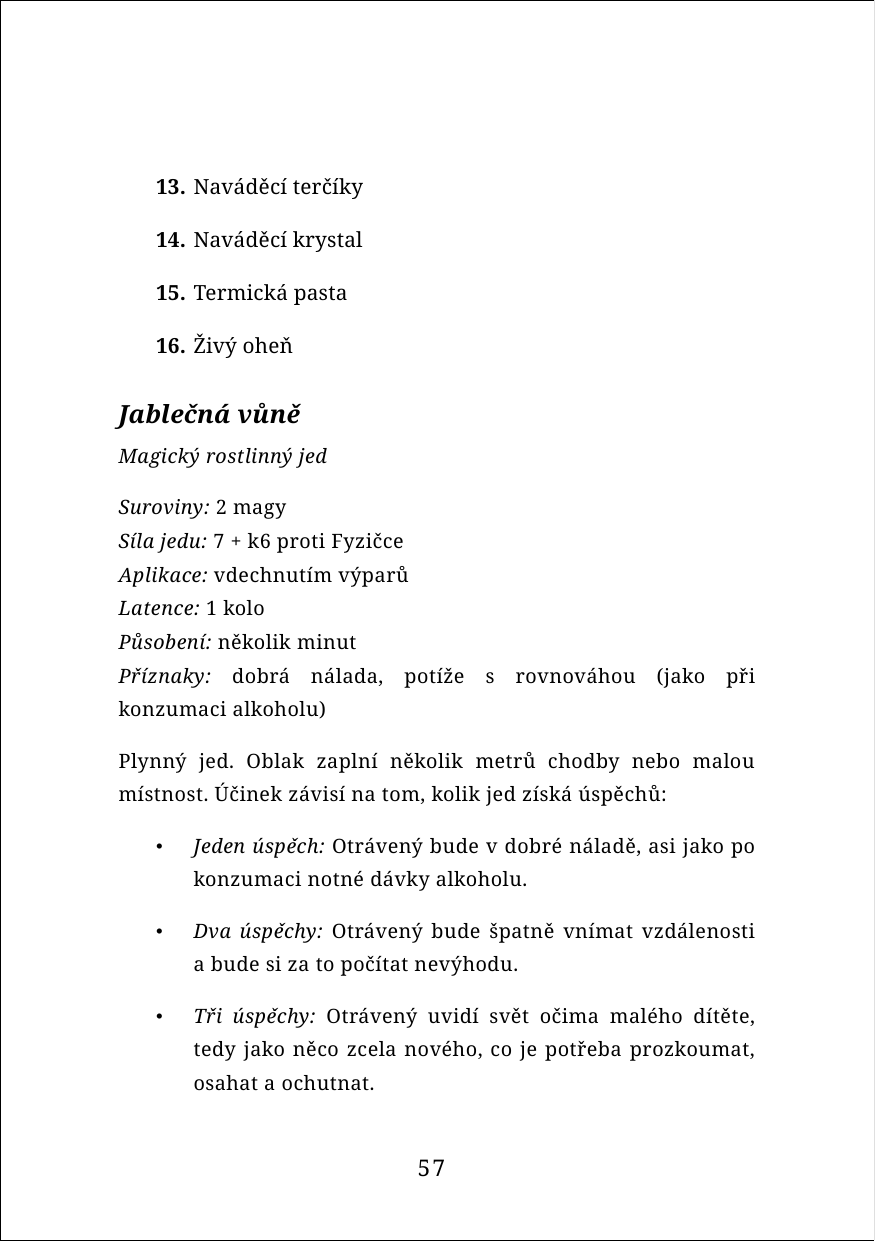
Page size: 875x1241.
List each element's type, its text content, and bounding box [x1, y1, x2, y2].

subtitle Jablečná vůně [118, 396, 756, 431]
list Jeden úspěch: Otrávený bude v dobré náladě, asi jako po konzumaci notné dávky alkoholu. [156, 832, 756, 892]
text Plynný jed. Oblak zaplní několik metrů chodby nebo malou místnost. Účinek závisí na tom, kolik jed získá úspěchů: [118, 747, 756, 807]
list Termická pasta [156, 278, 756, 307]
text Magický rostlinný jed [118, 442, 756, 469]
list Naváděcí krystal [156, 225, 756, 253]
list Tři úspěchy: Otrávený uvidí svět očima malého dítěte, tedy jako něco zcela nového, co je potřeba prozkoumat, osahat a ochutnat. [156, 1002, 756, 1096]
list Živý oheň [156, 331, 756, 360]
list Naváděcí terčíky [156, 172, 756, 200]
list Dva úspěchy: Otrávený bude špatně vnímat vzdálenosti a bude si za to počítat nevýhodu. [156, 917, 756, 977]
text Suroviny: 2 magy Síla jedu: 7 + k6 proti Fyzičce Aplikace: vdechnutím výparů Latence: 1 kolo Působení: několik minut Příznaky: dobrá nálada, potíže s rovnováhou (jako při konzumaci alkoholu) [118, 494, 756, 722]
